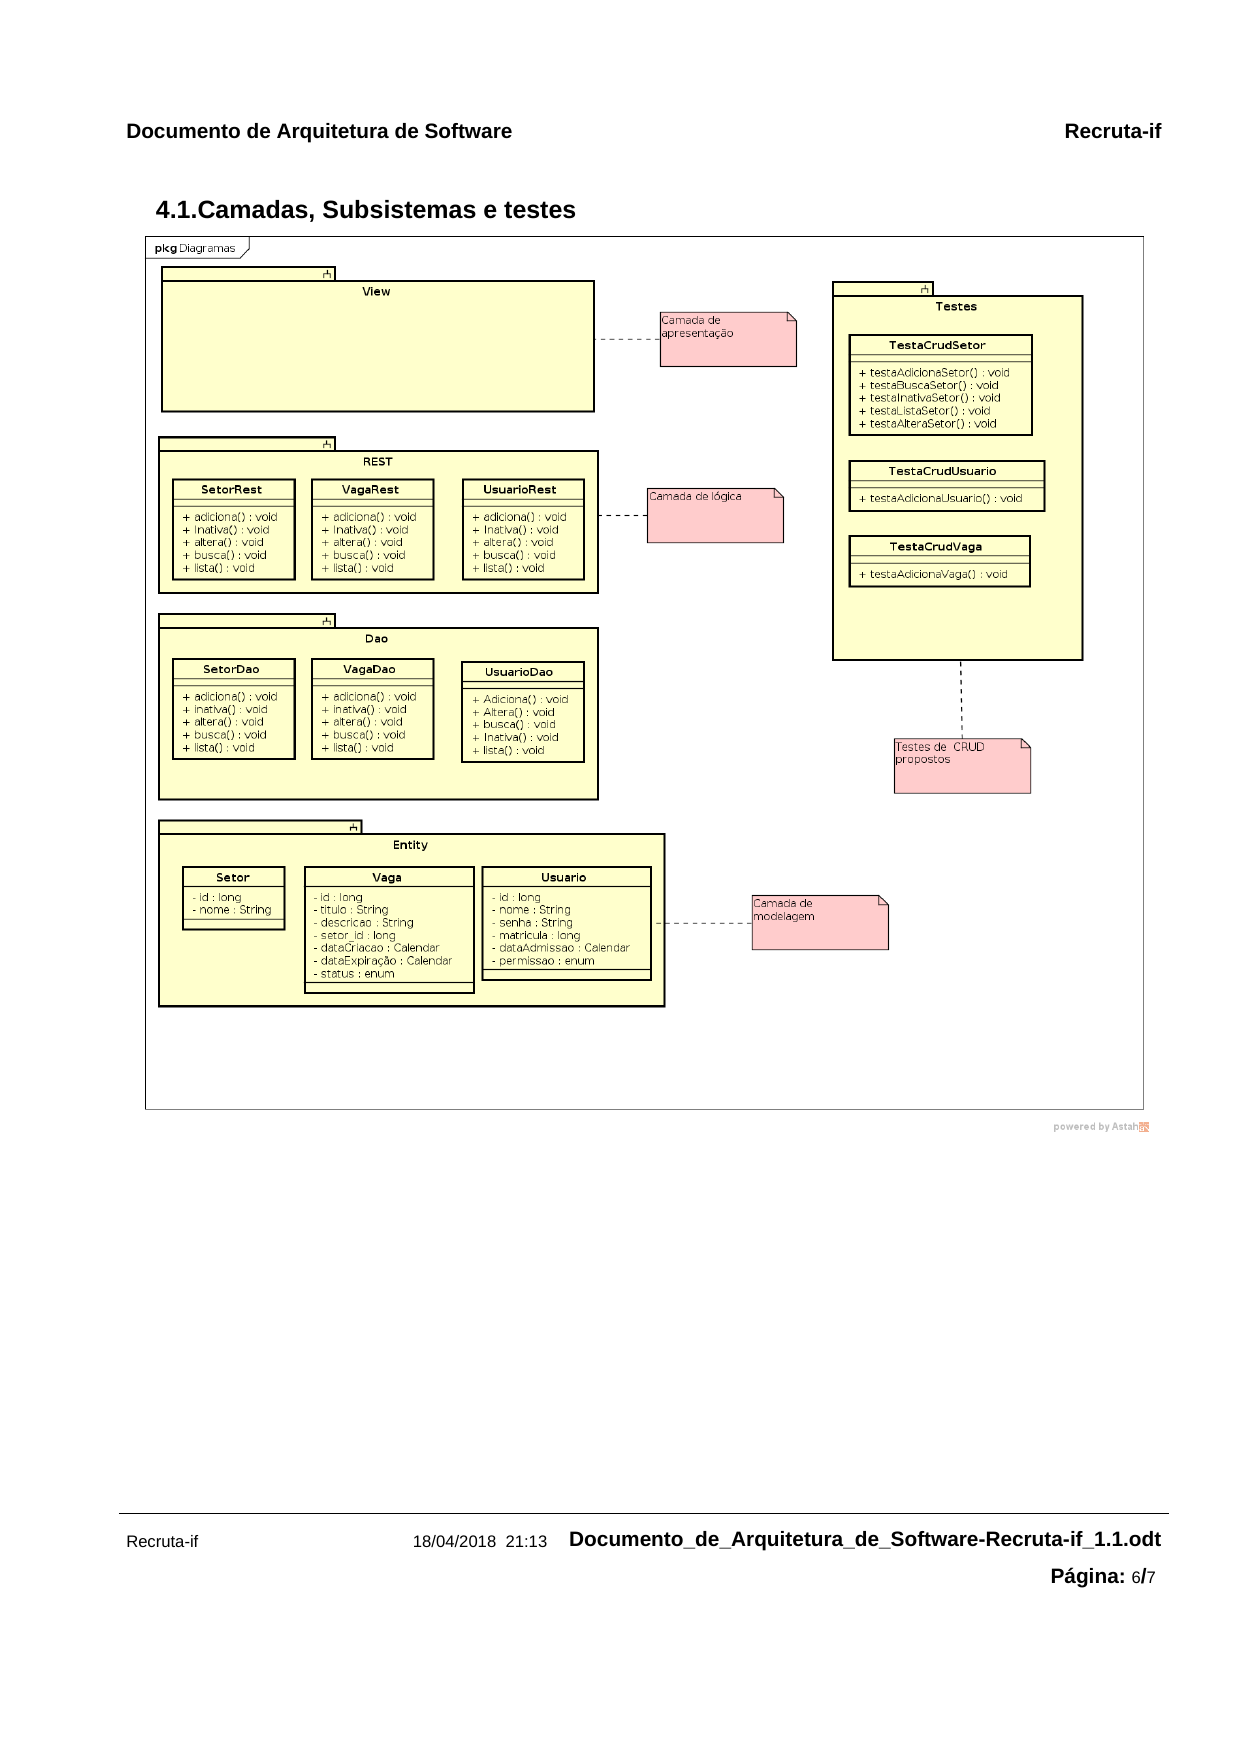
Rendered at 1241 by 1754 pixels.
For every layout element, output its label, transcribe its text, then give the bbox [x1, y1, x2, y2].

picture [136, 227, 1152, 1135]
list Camadas, Subsistemas e testes [156, 196, 1170, 223]
